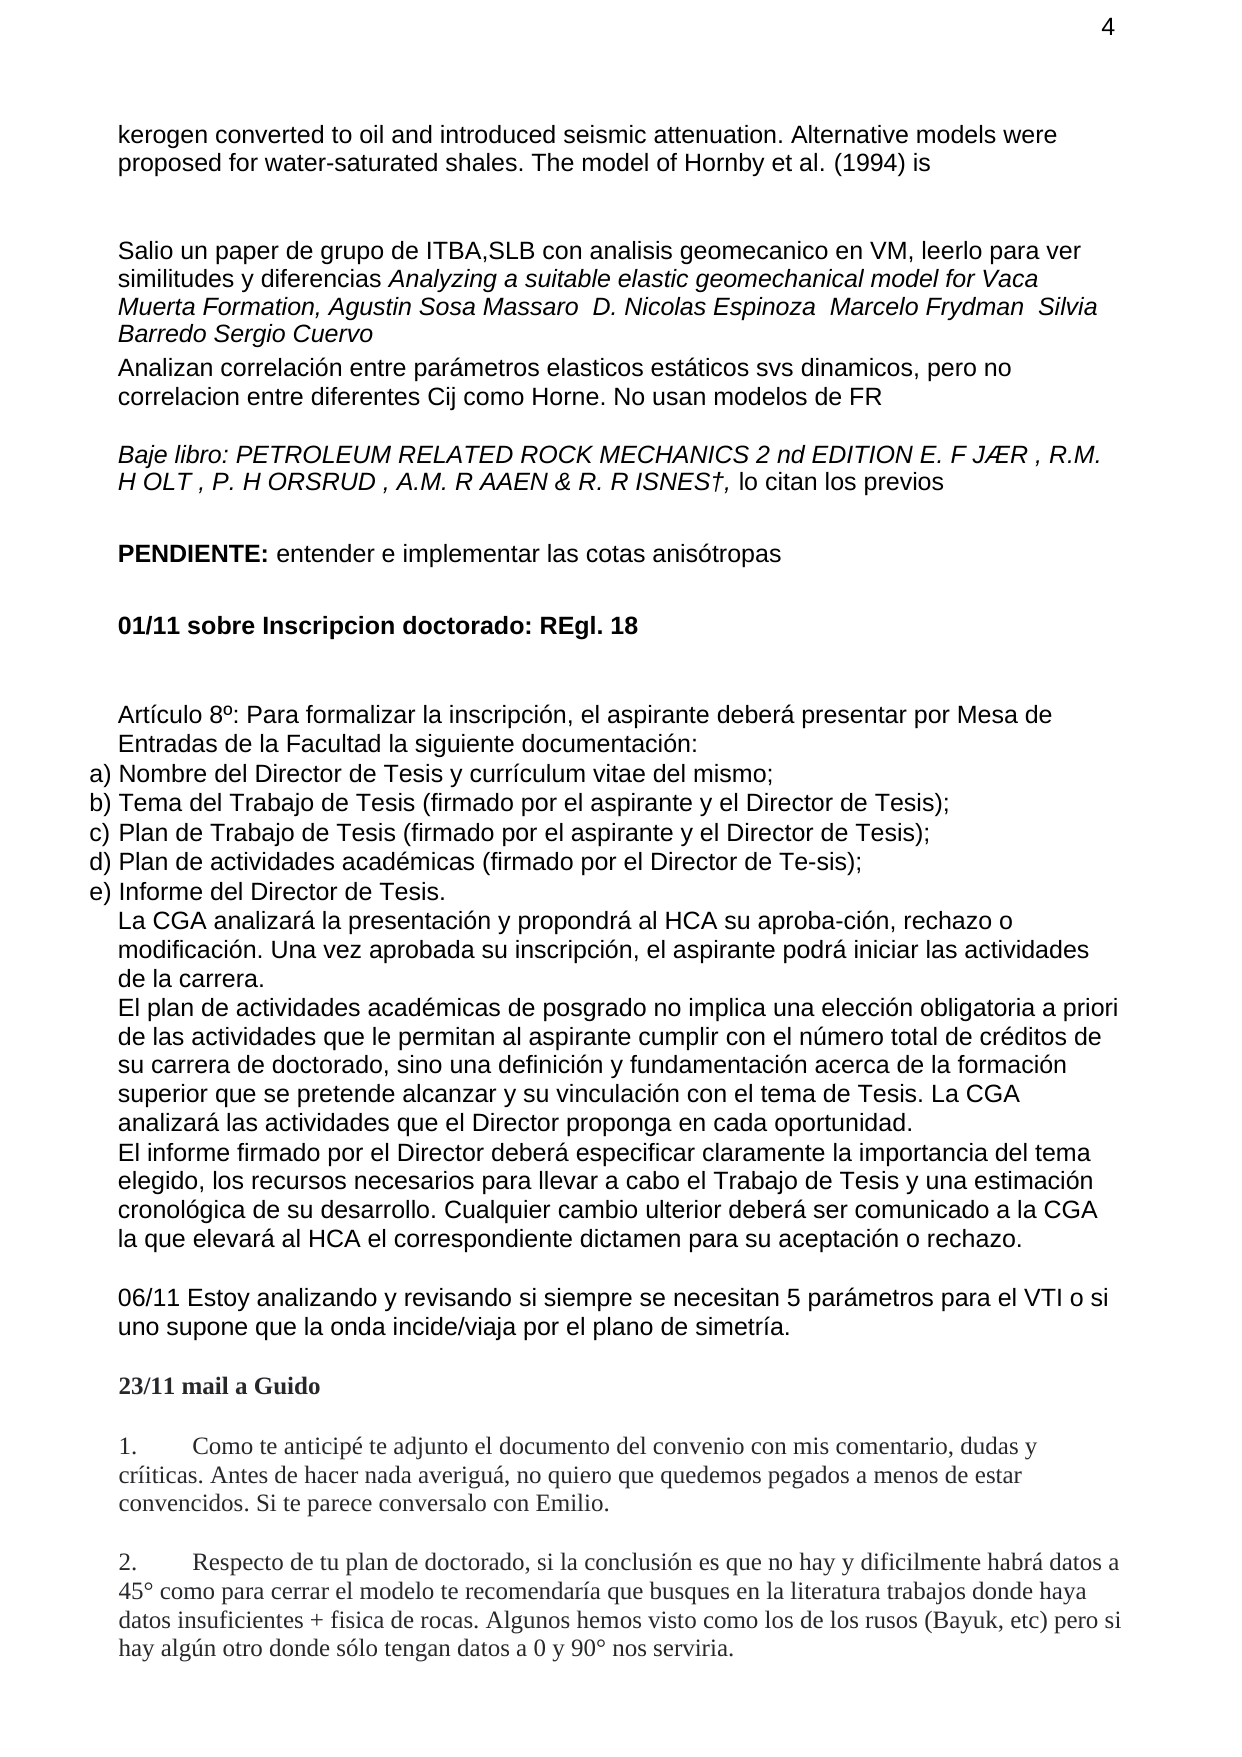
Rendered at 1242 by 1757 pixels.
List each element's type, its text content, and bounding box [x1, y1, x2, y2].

list Plan de actividades académicas (firmado por el Director de Te-sis); [89, 847, 1124, 876]
text Analizan correlación entre parámetros elasticos estáticos svs dinamicos, pero no correlacion entre diferentes Cij como Horne. No usan modelos de FR [118, 353, 1124, 410]
list Respecto de tu plan de doctorado, si la conclusión es que no hay y dificilmente habrá datos a 45° como para cerrar el modelo te recomendaría que busques en la literatura trabajos donde haya datos insuficientes + fisica de rocas. Algunos hemos visto como los de los rusos (Bayuk, etc) pero si hay algún otro donde sólo tengan datos a 0 y 90° nos serviria. [118, 1547, 1123, 1662]
text El plan de actividades académicas de posgrado no implica una elección obligatoria a priori de las actividades que le permitan al aspirante cumplir con el número total de créditos de su carrera de doctorado, sino una definición y fundamentación acerca de la formación superior que se pretende alcanzar y su vinculación con el tema de Tesis. La CGA analizará las actividades que el Director proponga en cada oportunidad. [118, 993, 1124, 1137]
text Baje libro: PETROLEUM RELATED ROCK MECHANICS 2 nd EDITION E. F JÆR , R.M. H OLT , P. H ORSRUD , A.M. R AAEN & R. R ISNES†, ​lo citan los previos [118, 441, 1124, 496]
text La CGA analizará la presentación y propondrá al HCA su aproba-ción, rechazo o modificación. Una vez aprobada su inscripción, el aspirante podrá iniciar las actividades de la carrera. [118, 906, 1124, 992]
text 06/11 Estoy analizando y revisando si siempre se necesitan 5 parámetros para el VTI o si uno supone que la onda incide/viaja por el plano de simetría. [118, 1283, 1124, 1341]
subtitle 01/11 sobre Inscripcion doctorado: REgl. 18 [118, 611, 1125, 640]
list Plan de Trabajo de Tesis (firmado por el aspirante y el Director de Tesis); [89, 818, 1124, 846]
text PENDIENTE:​ entender e implementar las cotas anisótropas [118, 539, 1124, 568]
text kerogen converted to oil and introduced seismic attenuation. Alternative models were proposed for water-saturated shales. The model of Hornby et al. (1994) is [118, 120, 1124, 177]
text El informe firmado por el Director deberá especificar claramente la importancia del tema elegido, los recursos necesarios para llevar a cabo el Trabajo de Tesis y una estimación cronológica de su desarrollo. Cualquier cambio ulterior deberá ser comunicado a la CGA la que elevará al HCA el correspondiente dictamen para su aceptación o rechazo. [118, 1137, 1124, 1252]
list Informe del Director de Tesis. [89, 877, 1124, 905]
list Como te anticipé te adjunto el documento del convenio con mis comentario, dudas y críiticas. Antes de hacer nada averiguá, no quiero que quedemos pegados a menos de estar convencidos. Si te parece conversalo con Emilio. [118, 1431, 1123, 1517]
text Salio un paper de grupo de ITBA,SLB con analisis geomecanico en VM, leerlo para ver similitudes y diferencias ​Analyzing a suitable elastic geomechanical model for Vaca Muerta Formation, Agustin Sosa Massaro D. Nicolas Espinoza Marcelo Frydman Silvia Barredo Sergio Cuervo [118, 238, 1124, 348]
list Nombre del Director de Tesis y currículum vitae del mismo; [89, 759, 1124, 787]
list Tema del Trabajo de Tesis (firmado por el aspirante y el Director de Tesis); [89, 788, 1124, 817]
text 23/11 mail a Guido [118, 1371, 1125, 1400]
text Artículo 8º: Para formalizar la inscripción, el aspirante deberá presentar por Mesa de Entradas de la Facultad la siguiente documentación: [118, 700, 1124, 758]
